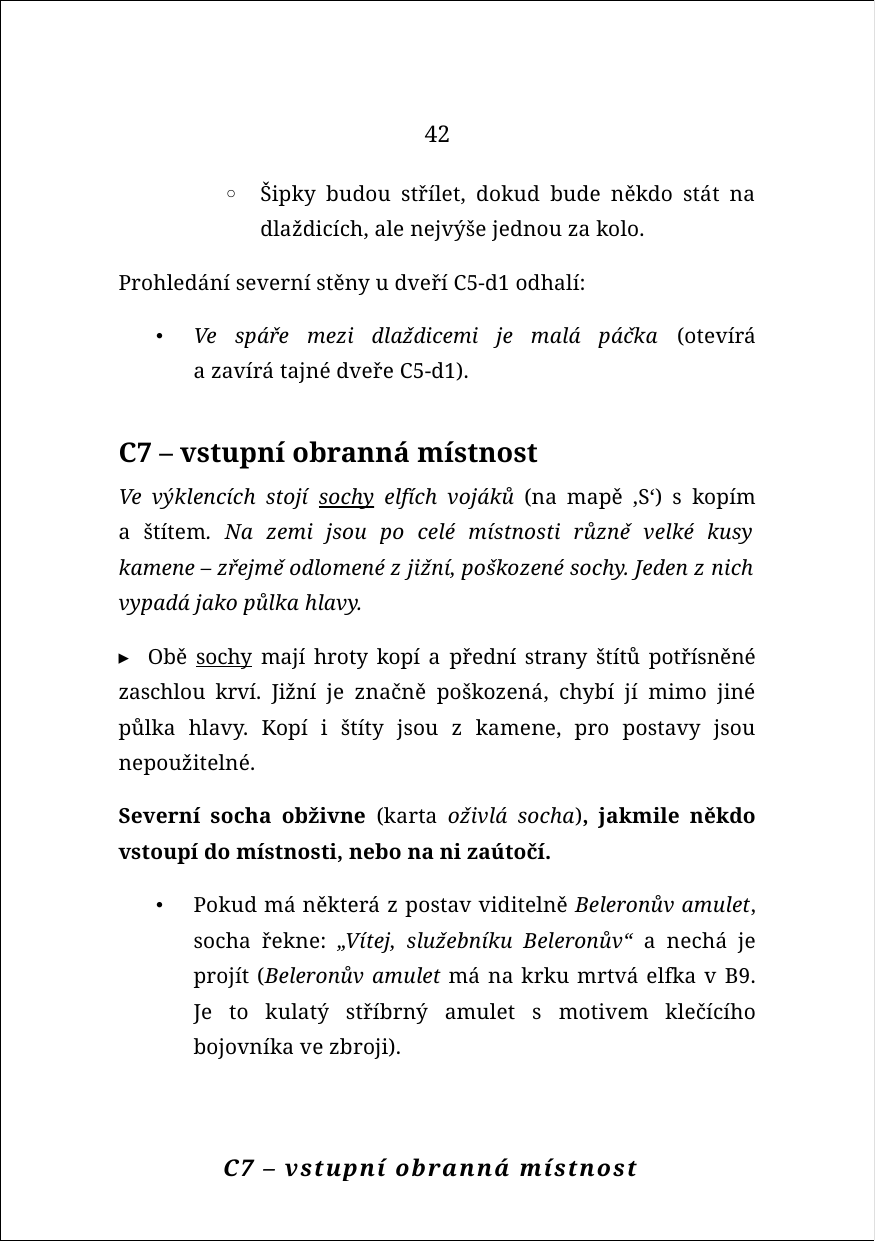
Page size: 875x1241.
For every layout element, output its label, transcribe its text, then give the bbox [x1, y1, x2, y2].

text Ve výklencích stojí sochy elfích vojáků (na mapě ‚S‘) s⁠ kopím a⁠ štítem. Na zemi jsou po celé místnosti různě velké kusy kamene – zřejmě odlomené z⁠ jižní, poškozené sochy. Jeden z⁠ nich vypadá jako půlka hlavy. [118, 482, 756, 617]
text Severní socha obživne (karta oživlá socha), jakmile někdo vstoupí do místnosti, nebo na ni zaútočí. [118, 802, 756, 866]
list Pokud má některá z⁠ postav viditelně Beleronův amulet, socha řekne: „Vítej, služebníku Beleronův“ a⁠ nechá je projít (Beleronův amulet má na krku mrtvá elfka v⁠ B9. Je to kulatý stříbrný amulet s⁠ motivem klečícího bojovníka ve zbroji). [156, 890, 756, 1061]
text ▸ Obě sochy mají hroty kopí a⁠ přední strany štítů potřísněné zaschlou krví. Jižní je značně poškozená, chybí jí mimo jiné půlka hlavy. Kopí i⁠ štíty jsou z⁠ kamene, pro postavy jsou nepoužitelné. [118, 642, 756, 777]
text Prohledání severní stěny u dveří C5-d1 odhalí: [118, 268, 756, 296]
subtitle C7 – vstupní obranná místnost [118, 433, 756, 470]
list Ve spáře mezi dlaždicemi je malá páčka (otevírá a⁠ zavírá tajné dveře C5-d1). [156, 321, 756, 385]
list Šipky budou střílet, dokud bude někdo stát na dlaždicích, ale nejvýše jednou za kolo. [223, 179, 756, 243]
